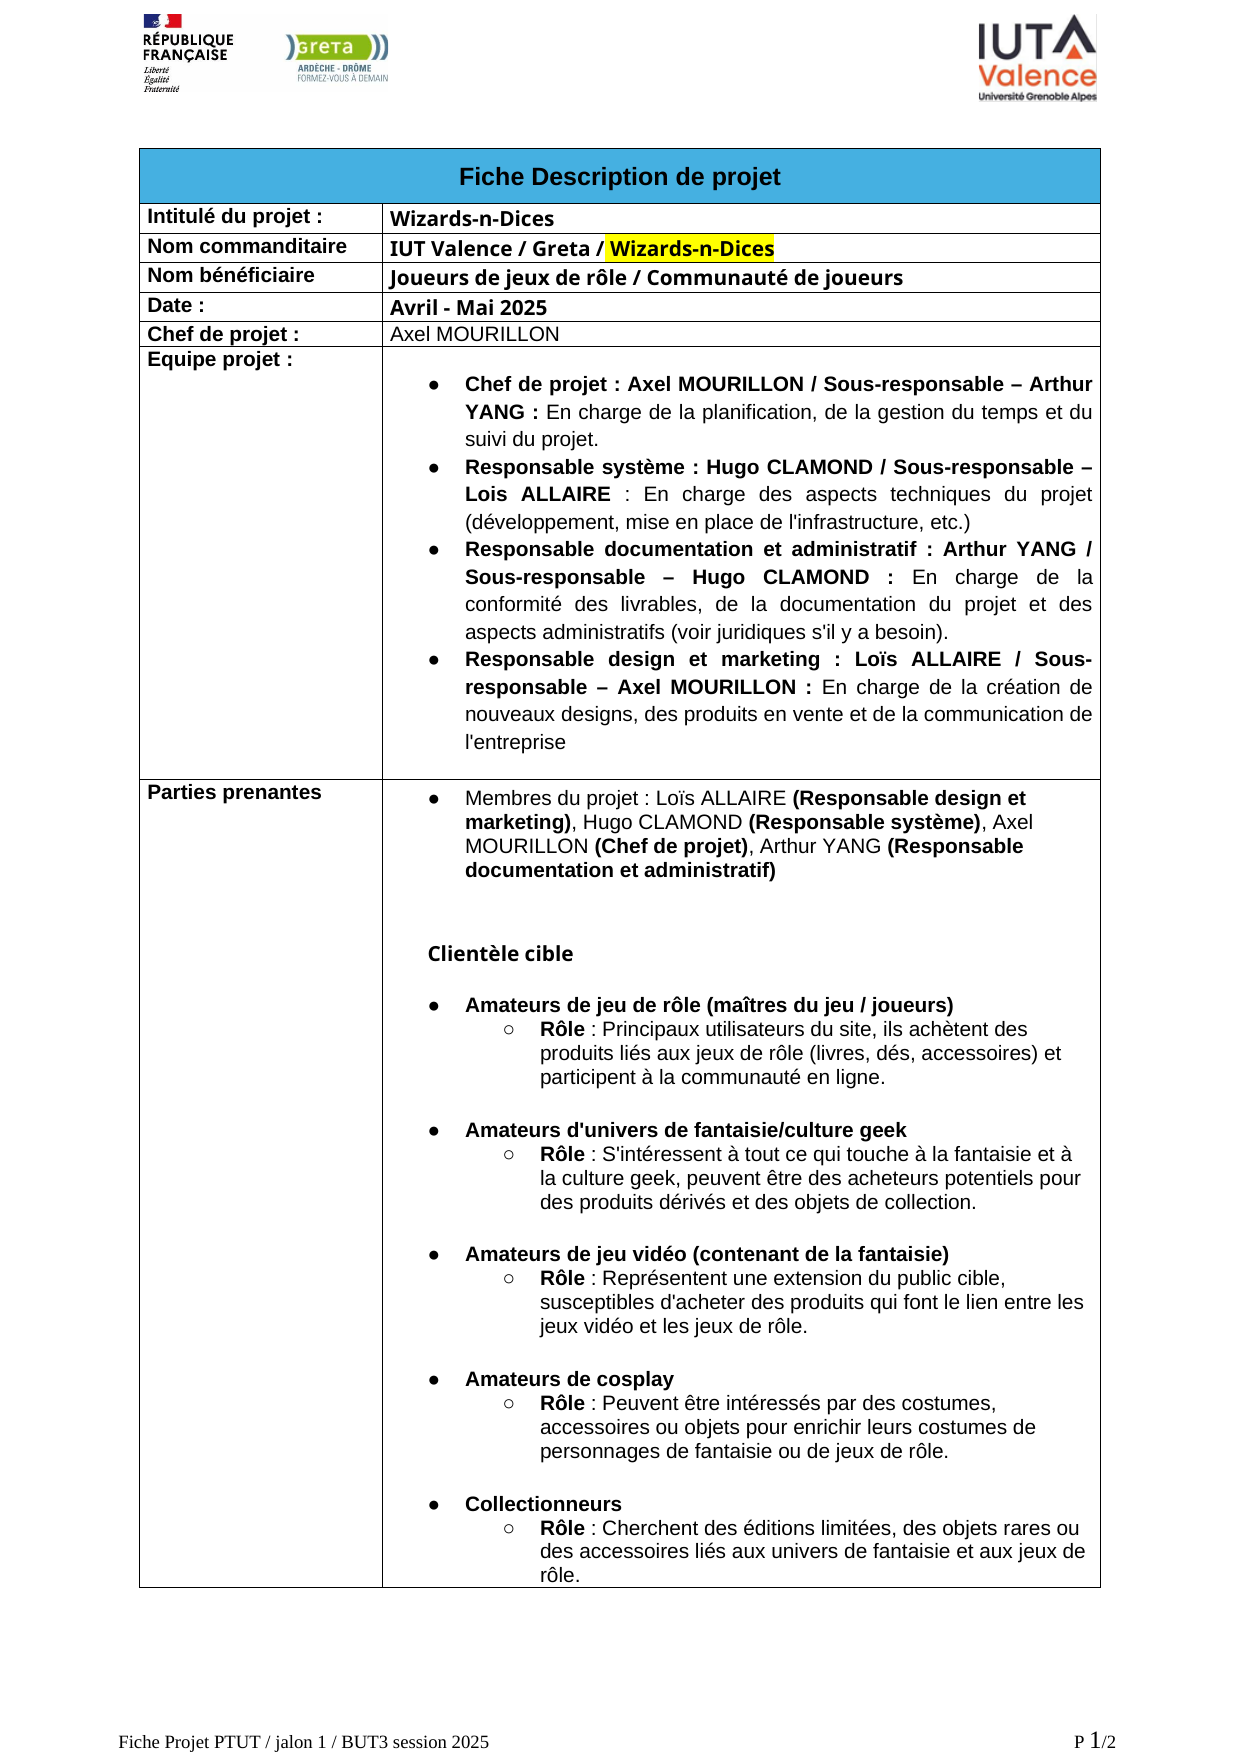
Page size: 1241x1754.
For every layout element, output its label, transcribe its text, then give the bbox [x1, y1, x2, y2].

table_cell Equipe projet : [140, 347, 382, 778]
table_cell Membres du projet : Loïs ALLAIRE (Responsable design et marketing), Hugo CLAMOND (Responsable système), Axel MOURILLON (Chef de projet), Arthur YANG (Responsable documentation et administratif) Clientèle cible Amateurs de jeu de rôle (maîtres du jeu / joueurs) Rôle : Principaux utilisateurs du site, ils achètent des produits liés aux jeux de rôle (livres, dés, accessoires) et participent à la communauté en ligne. Amateurs d'univers de fantaisie/culture geek Rôle : S'intéressent à tout ce qui touche à la fantaisie et à la culture geek, peuvent être des acheteurs potentiels pour des produits dérivés et des objets de collection. Amateurs de jeu vidéo (contenant de la fantaisie) Rôle : Représentent une extension du public cible, susceptibles d'acheter des produits qui font le lien entre les jeux vidéo et les jeux de rôle. Amateurs de cosplay Rôle : Peuvent être intéressés par des costumes, accessoires ou objets pour enrichir leurs costumes de personnages de fantaisie ou de jeux de rôle. Collectionneurs Rôle : Cherchent des éditions limitées, des objets rares ou des accessoires liés aux univers de fantaisie et aux jeux de rôle. Amateurs de peinture et de figurines Rôle : S'intéressent à l'achat de figurines, de matériel de peinture, et d'accessoires pour leurs créations. Âge : à partir de 16 ans environ Rôle : Regroupe une large tranche d'âge de jeunes et d'adultes, intéressés par les jeux de rôle et les univers fantastiques, donc potentiellement des clients réguliers. Relationnel avec d'autres entreprises Partenariats Rôle : Collaborations avec d'autres entreprises ou fournisseurs pour proposer des produits exclusifs, organiser des événements, ou offrir des avantages aux clients (réductions, concours, etc.). Collaboration Rôle : Travailler conjointement avec des créateurs de contenu, des influenceurs ou des entreprises spécialisées dans les jeux de rôle pour promouvoir le site et ses produits. Achats de services Rôle : Inclut l'acquisition de services tiers, tels que l'hébergement web, les services de paiement en ligne, la logistique pour la gestion des expéditions, etc. Nom de domaine (ex. : OVH) Rôle : Gestion technique du site, achat et renouvellement du nom de domaine pour garantir l'accessibilité du site web. Personnes participant aux blackbox pentest Rôle : Étudiants impliqués dans les tests de sécurité du site (pentests), visant à identifier et corriger les vulnérabilités. Leur travail contribue à la sécurité et à la fiabilité du site avant sa mise en ligne. [383, 780, 1100, 1587]
table_cell Date : [140, 293, 382, 321]
picture [143, 14, 389, 92]
table_cell Wizards-n-Dices [383, 204, 1100, 233]
table_cell IUT Valence / Greta / Wizards-n-Dices [383, 234, 1100, 262]
table_cell Axel MOURILLON [383, 322, 1100, 346]
table_header Fiche Description de projet [140, 149, 1100, 203]
table_cell Parties prenantes [140, 780, 382, 1587]
table_cell Chef de projet : Axel MOURILLON / Sous-responsable – Arthur YANG : En charge de la planification, de la gestion du temps et du suivi du projet. Responsable système : Hugo CLAMOND / Sous-responsable – Lois ALLAIRE : En charge des aspects techniques du projet (développement, mise en place de l'infrastructure, etc.) Responsable documentation et administratif : Arthur YANG / Sous-responsable – Hugo CLAMOND : En charge de la conformité des livrables, de la documentation du projet et des aspects administratifs (voir juridiques s'il y a besoin). Responsable design et marketing : Loïs ALLAIRE / Sous-responsable – Axel MOURILLON : En charge de la création de nouveaux designs, des produits en vente et de la communication de l'entreprise [383, 347, 1100, 778]
table_cell Nom commanditaire [140, 234, 382, 262]
table_cell Intitulé du projet : [140, 204, 382, 233]
table_cell Chef de projet : [140, 322, 382, 346]
table_cell Joueurs de jeux de rôle / Communauté de joueurs [383, 263, 1100, 292]
picture [978, 14, 1098, 103]
table_cell Nom bénéficiaire [140, 263, 382, 292]
table_cell Avril - Mai 2025 [383, 293, 1100, 321]
